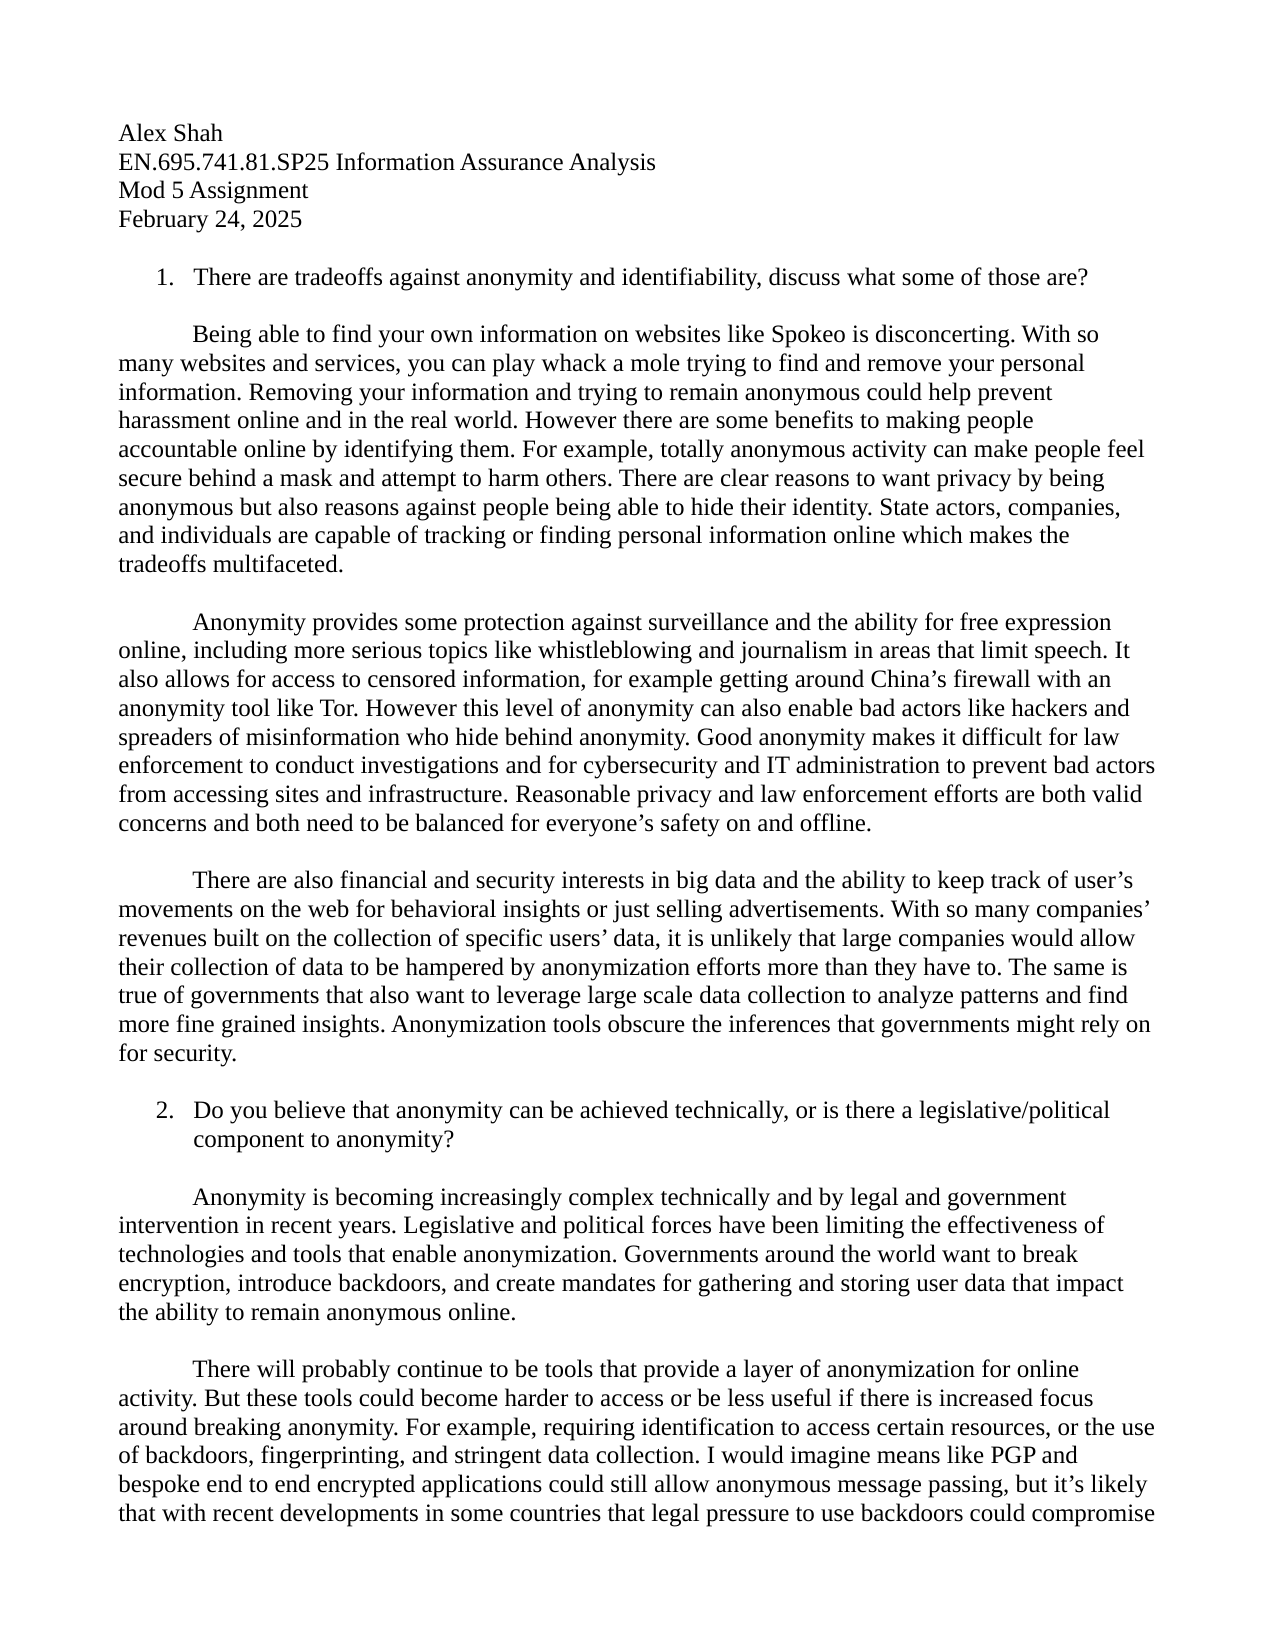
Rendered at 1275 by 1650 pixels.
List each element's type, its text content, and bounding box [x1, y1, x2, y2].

text There will probably continue to be tools that provide a layer of anonymization for online activity. But these tools could become harder to access or be less useful if there is increased focus around breaking anonymity. For example, requiring identification to access certain resources, or the use of backdoors, fingerprinting, and stringent data collection. I would imagine means like PGP and bespoke end to end encrypted applications could still allow anonymous message passing, but it’s likely that with recent developments in some countries that legal pressure to use backdoors could compromise [118, 1354, 1157, 1527]
text Mod 5 Assignment [118, 176, 1157, 204]
text Alex Shah [118, 118, 1157, 147]
list There are tradeoffs against anonymity and identifiability, discuss what some of those are? [156, 262, 1157, 291]
text Anonymity is becoming increasingly complex technically and by legal and government intervention in recent years. Legislative and political forces have been limiting the effectiveness of technologies and tools that enable anonymization. Governments around the world want to break encryption, introduce backdoors, and create mandates for gathering and storing user data that impact the ability to remain anonymous online. [118, 1182, 1157, 1326]
text EN.695.741.81.SP25 Information Assurance Analysis [118, 147, 1157, 176]
text There are also financial and security interests in big data and the ability to keep track of user’s movements on the web for behavioral insights or just selling advertisements. With so many companies’ revenues built on the collection of specific users’ data, it is unlikely that large companies would allow their collection of data to be hampered by anonymization efforts more than they have to. The same is true of governments that also want to leverage large scale data collection to analyze patterns and find more fine grained insights. Anonymization tools obscure the inferences that governments might rely on for security. [118, 866, 1157, 1067]
text Being able to find your own information on websites like Spokeo is disconcerting. With so many websites and services, you can play whack a mole trying to find and remove your personal information. Removing your information and trying to remain anonymous could help prevent harassment online and in the real world. However there are some benefits to making people accountable online by identifying them. For example, totally anonymous activity can make people feel secure behind a mask and attempt to harm others. There are clear reasons to want privacy by being anonymous but also reasons against people being able to hide their identity. State actors, companies, and individuals are capable of tracking or finding personal information online which makes the tradeoffs multifaceted. [118, 319, 1157, 578]
text February 24, 2025 [118, 204, 1157, 233]
text Anonymity provides some protection against surveillance and the ability for free expression online, including more serious topics like whistleblowing and journalism in areas that limit speech. It also allows for access to censored information, for example getting around China’s firewall with an anonymity tool like Tor. However this level of anonymity can also enable bad actors like hackers and spreaders of misinformation who hide behind anonymity. Good anonymity makes it difficult for law enforcement to conduct investigations and for cybersecurity and IT administration to prevent bad actors from accessing sites and infrastructure. Reasonable privacy and law enforcement efforts are both valid concerns and both need to be balanced for everyone’s safety on and offline. [118, 607, 1157, 837]
list Do you believe that anonymity can be achieved technically, or is there a legislative/political component to anonymity? [156, 1096, 1157, 1153]
